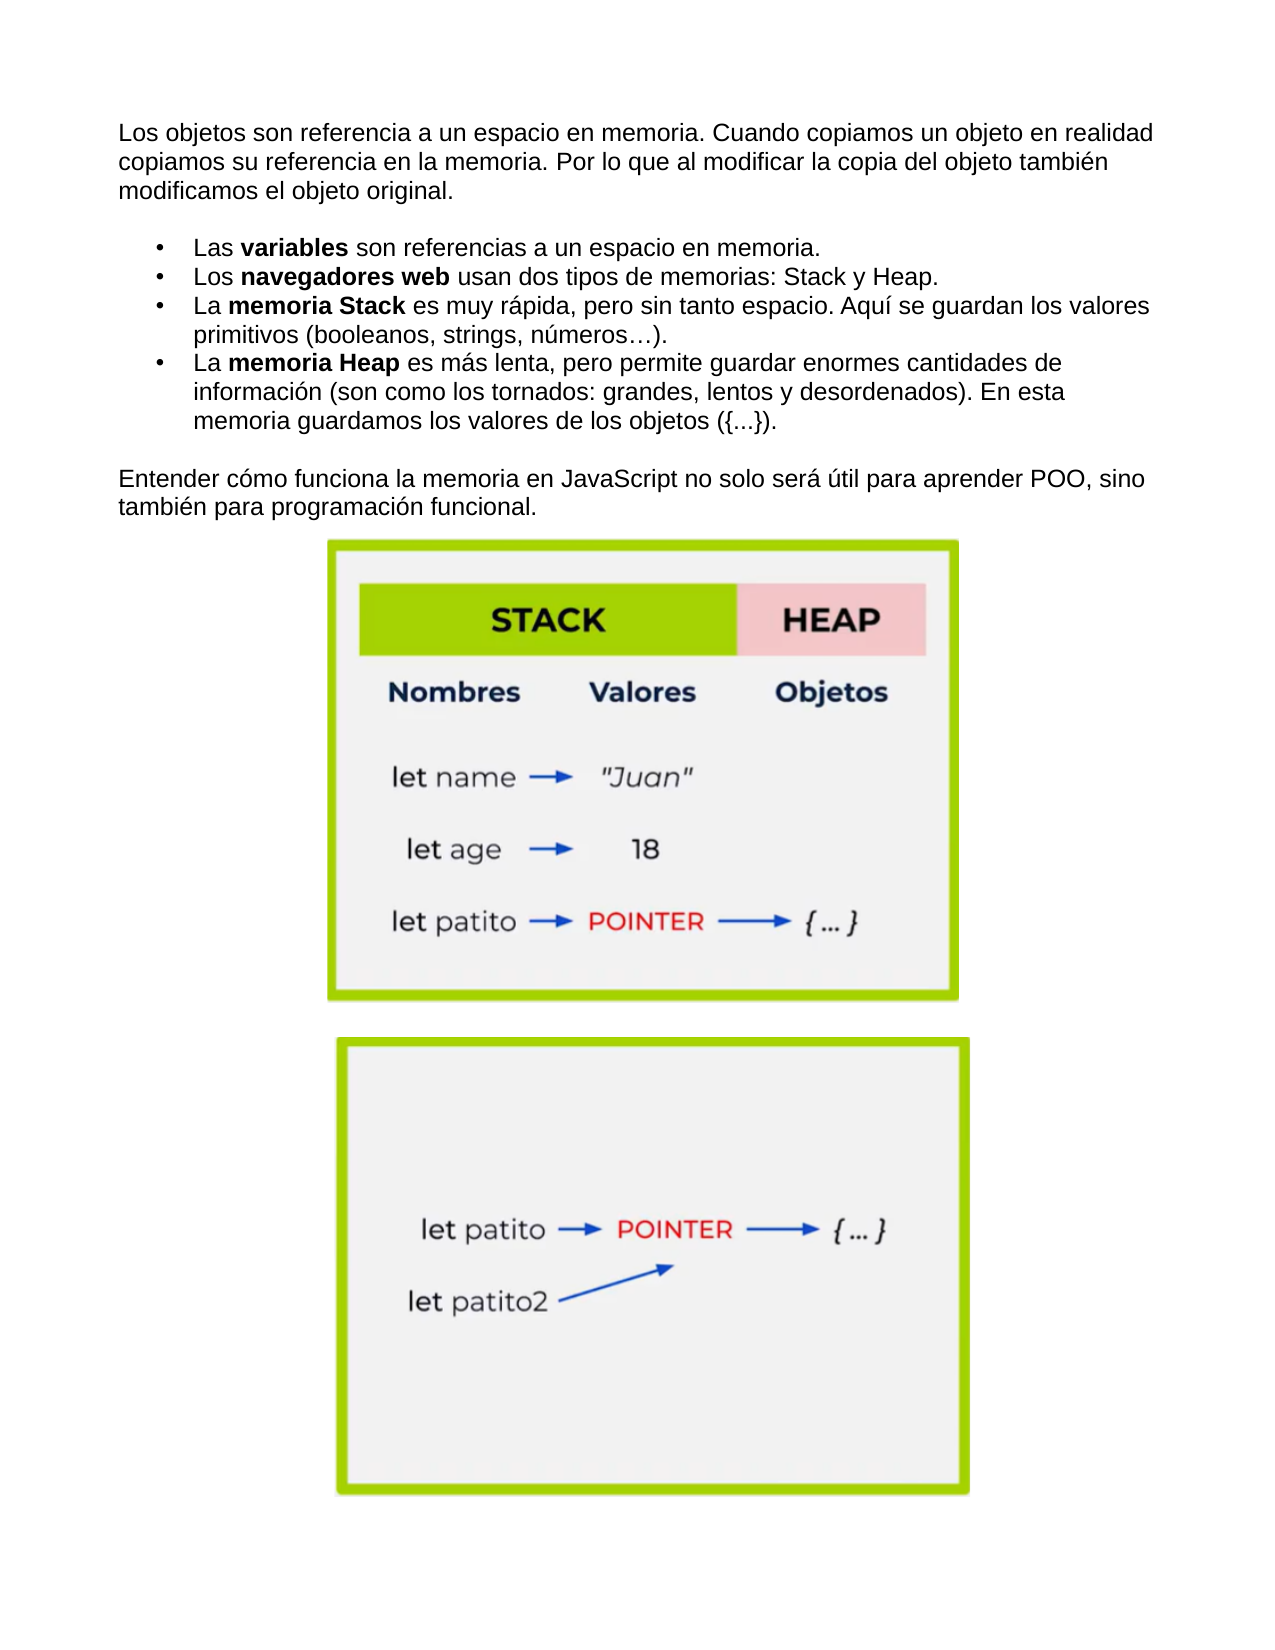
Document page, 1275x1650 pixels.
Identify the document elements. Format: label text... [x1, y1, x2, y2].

list La memoria Stack es muy rápida, pero sin tanto espacio. Aquí se guardan los valores primitivos (booleanos, strings, números…). [156, 291, 1157, 348]
list Los navegadores web usan dos tipos de memorias: Stack y Heap. [156, 262, 1157, 291]
text Los objetos son referencia a un espacio en memoria. Cuando copiamos un objeto en realidad copiamos su referencia en la memoria. Por lo que al modificar la copia del objeto también modificamos el objeto original. [118, 118, 1157, 204]
list Las variables son referencias a un espacio en memoria. [156, 233, 1157, 262]
picture [327, 538, 959, 1003]
list La memoria Heap es más lenta, pero permite guardar enormes cantidades de información (son como los tornados: grandes, lentos y desordenados). En esta memoria guardamos los valores de los objetos ({...}). [156, 348, 1157, 435]
text Entender cómo funciona la memoria en JavaScript no solo será útil para aprender POO, sino también para programación funcional. [118, 463, 1157, 521]
picture [334, 1037, 971, 1497]
